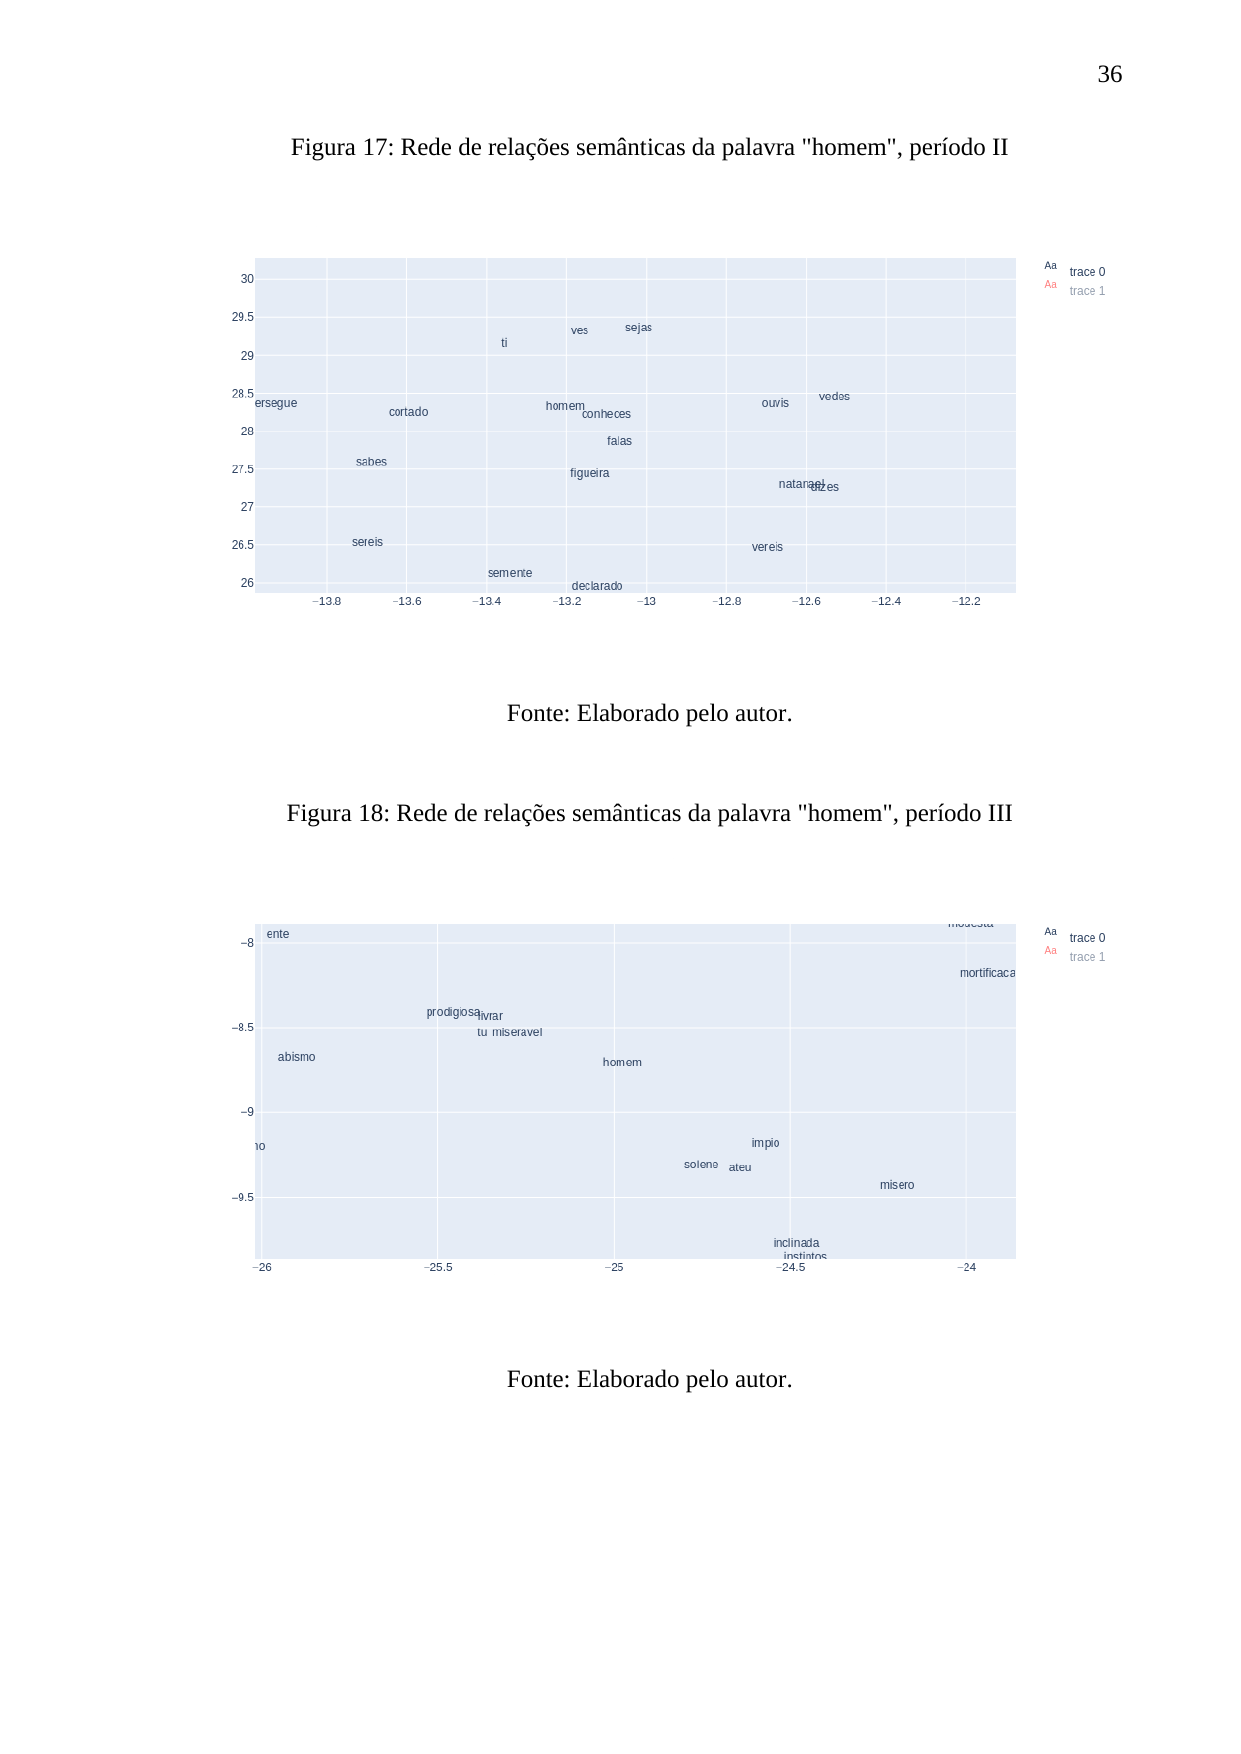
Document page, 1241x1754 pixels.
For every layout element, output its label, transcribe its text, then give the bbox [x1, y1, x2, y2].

picture [177, 827, 1123, 1336]
text Fonte: Elaborado pelo autor. [177, 670, 1122, 727]
text Figura 18: Rede de relações semânticas da palavra "homem", período III [177, 798, 1122, 827]
text Figura 17: Rede de relações semânticas da palavra "homem", período II [177, 132, 1122, 161]
text Fonte: Elaborado pelo autor. [177, 1336, 1122, 1393]
picture [177, 161, 1123, 670]
